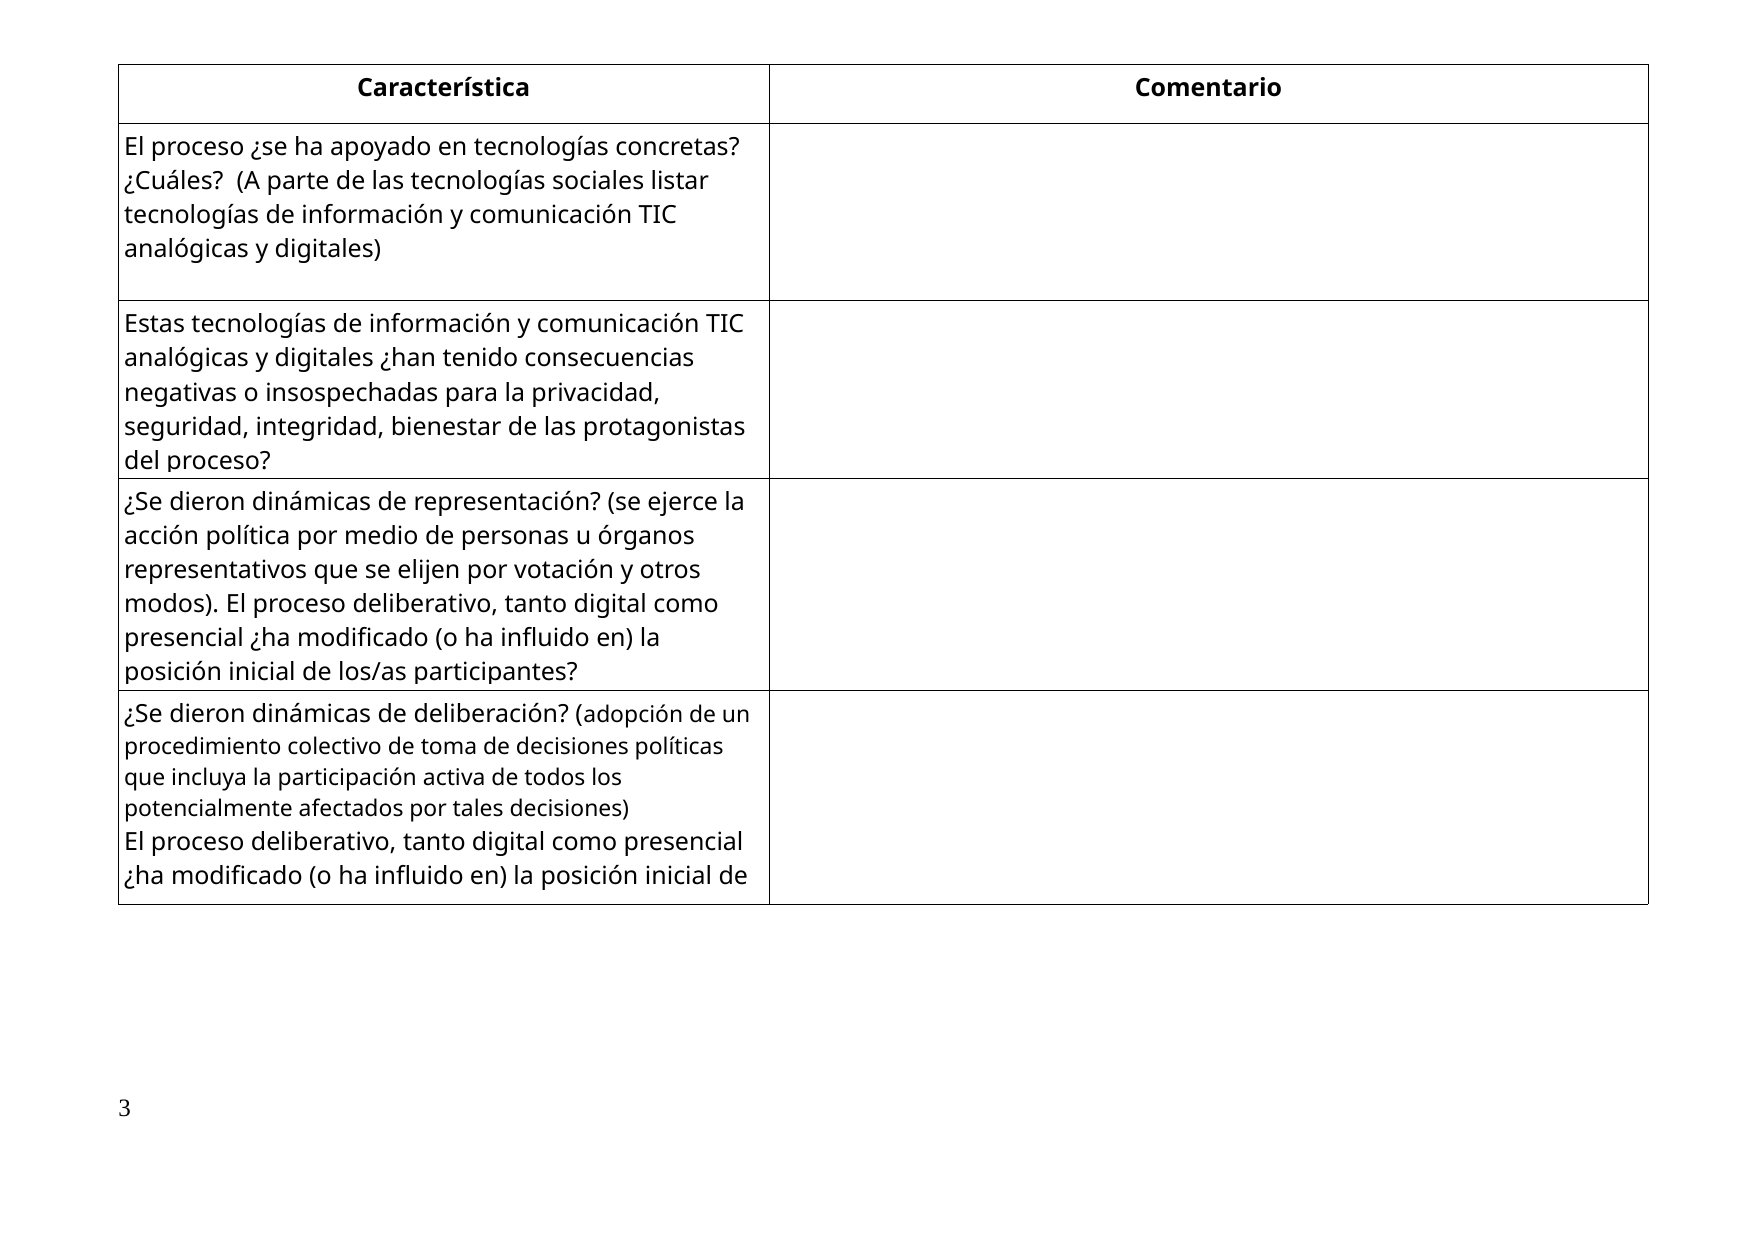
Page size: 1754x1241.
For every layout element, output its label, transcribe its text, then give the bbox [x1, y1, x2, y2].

table_cell ¿Se dieron dinámicas de representación? (se ejerce la acción política por medio de personas u órganos representativos que se elijen por votación y otros modos). El proceso deliberativo, tanto digital como presencial ¿ha modificado (o ha influido en) la posición inicial de los/as participantes? [119, 479, 769, 690]
table_cell [770, 301, 1648, 477]
table_cell [770, 479, 1648, 690]
table_cell Estas tecnologías de información y comunicación TIC analógicas y digitales ¿han tenido consecuencias negativas o insospechadas para la privacidad, seguridad, integridad, bienestar de las protagonistas del proceso? [119, 301, 769, 477]
table_header Característica [119, 65, 769, 123]
table_cell El proceso ¿se ha apoyado en tecnologías concretas? ¿Cuáles? (A parte de las tecnologías sociales listar tecnologías de información y comunicación TIC analógicas y digitales) [119, 124, 769, 300]
table_cell [770, 691, 1648, 904]
table_cell [770, 124, 1648, 300]
table_header Comentario [770, 65, 1648, 123]
table_cell ¿Se dieron dinámicas de deliberación? (adopción de un procedimiento colectivo de toma de decisiones políticas que incluya la participación activa de todos los potencialmente afectados por tales decisiones) El proceso deliberativo, tanto digital como presencial ¿ha modificado (o ha influido en) la posición inicial de los/as participantes? [119, 691, 769, 904]
